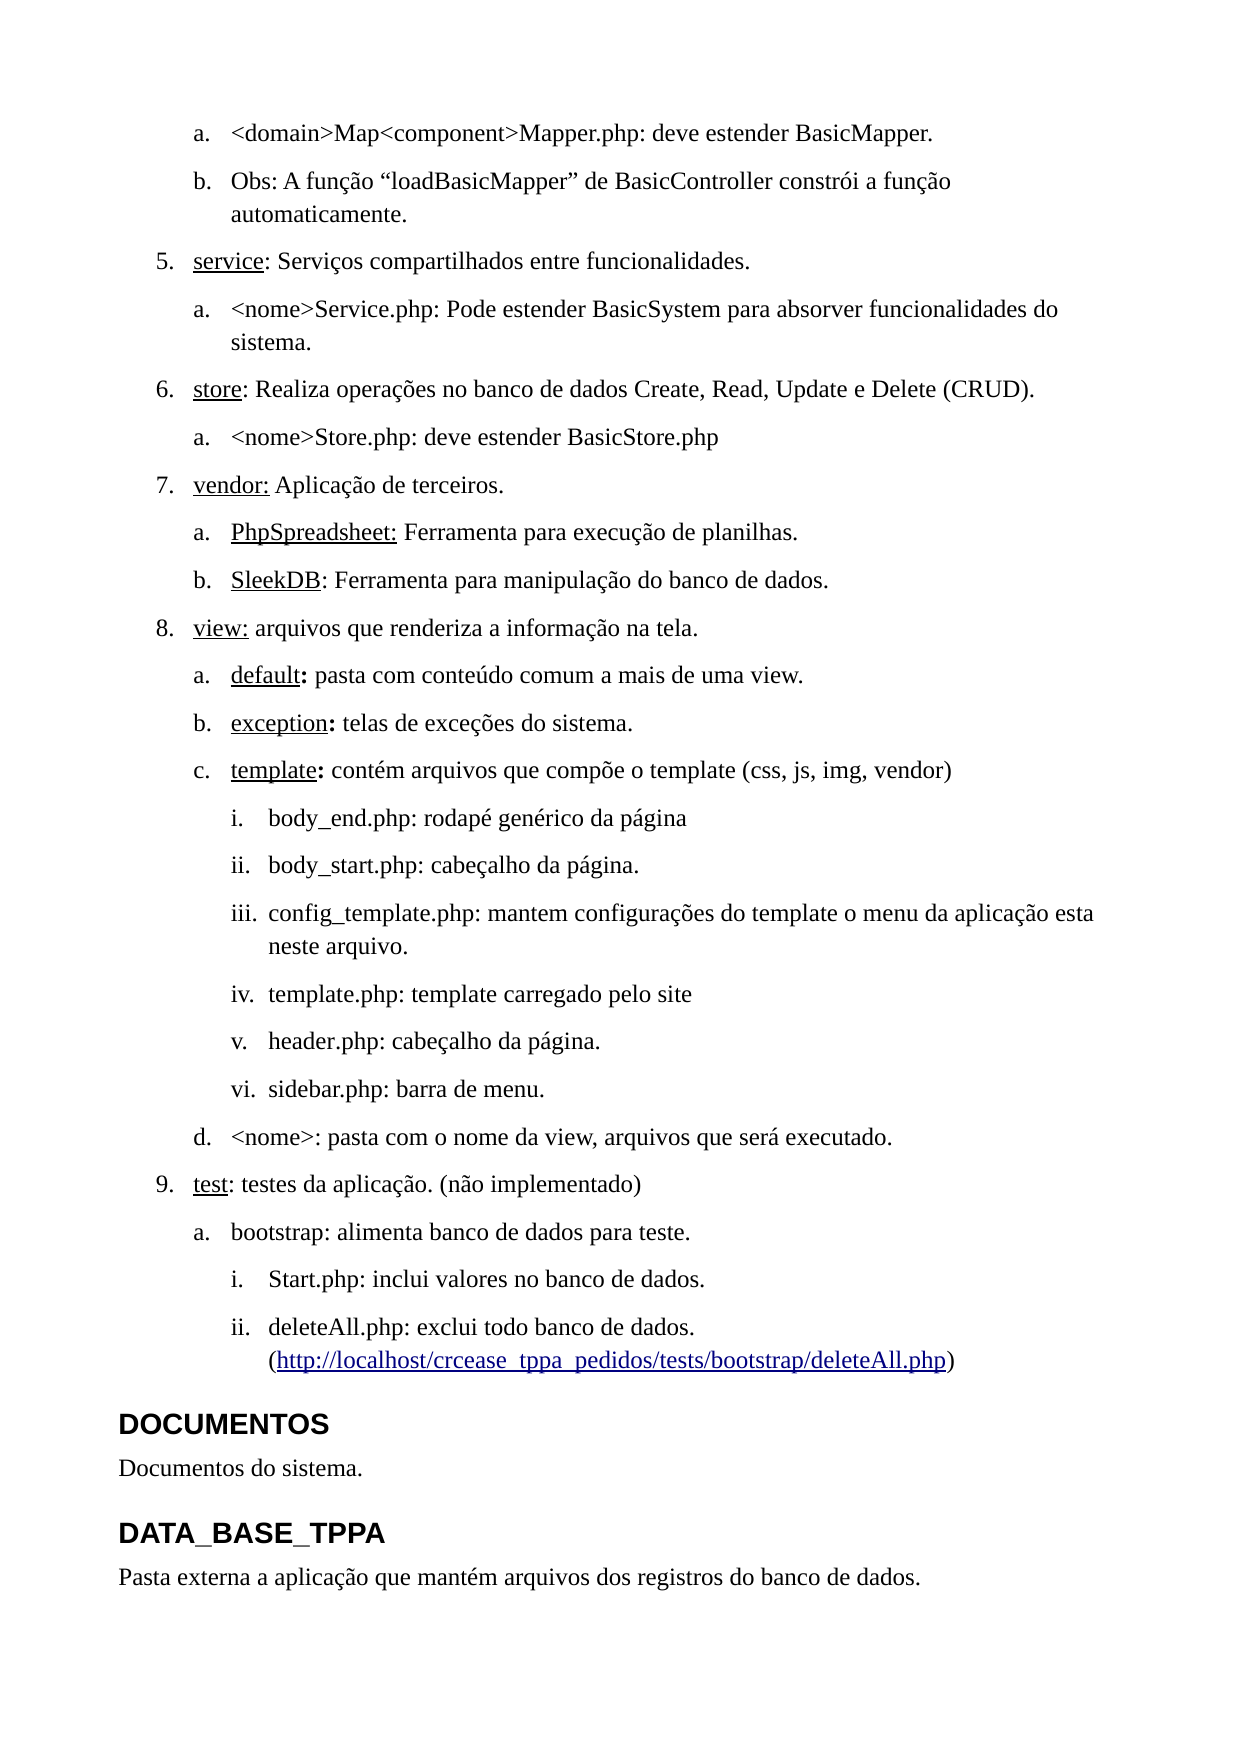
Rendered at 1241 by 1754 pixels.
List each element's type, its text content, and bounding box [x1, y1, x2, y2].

list config_template.php: mantem configurações do template o menu da aplicação esta neste arquivo. [231, 898, 1122, 960]
list <domain>Map<component>Mapper.php: deve estender BasicMapper. [193, 118, 1122, 147]
list vendor: Aplicação de terceiros. [156, 470, 1122, 498]
list PhpSpreadsheet: Ferramenta para execução de planilhas. [193, 517, 1122, 546]
list body_end.php: rodapé genérico da página [231, 803, 1122, 832]
list exception: telas de exceções do sistema. [193, 708, 1122, 737]
list template: contém arquivos que compõe o template (css, js, img, vendor) [193, 755, 1122, 784]
list <nome>Store.php: deve estender BasicStore.php [193, 422, 1122, 451]
list service: Serviços compartilhados entre funcionalidades. [156, 246, 1122, 275]
list Start.php: inclui valores no banco de dados. [231, 1264, 1122, 1293]
list Obs: A função “loadBasicMapper” de BasicController constrói a função automaticamente. [193, 166, 1122, 227]
list SleekDB: Ferramenta para manipulação do banco de dados. [193, 565, 1122, 594]
list template.php: template carregado pelo site [231, 979, 1122, 1008]
list view: arquivos que renderiza a informação na tela. [156, 613, 1122, 641]
list test: testes da aplicação. (não implementado) [156, 1169, 1122, 1198]
list header.php: cabeçalho da página. [231, 1026, 1122, 1055]
subtitle DOCUMENTOS [118, 1407, 1122, 1441]
list default: pasta com conteúdo comum a mais de uma view. [193, 660, 1122, 689]
text Pasta externa a aplicação que mantém arquivos dos registros do banco de dados. [118, 1562, 1122, 1591]
list bootstrap: alimenta banco de dados para teste. [193, 1217, 1122, 1246]
list store: Realiza operações no banco de dados Create, Read, Update e Delete (CRUD). [156, 374, 1122, 403]
list <nome>: pasta com o nome da view, arquivos que será executado. [193, 1122, 1122, 1150]
list deleteAll.php: exclui todo banco de dados.(http://localhost/crcease_tppa_pedidos/tests/bootstrap/deleteAll.php) [231, 1312, 1122, 1374]
list body_start.php: cabeçalho da página. [231, 851, 1122, 879]
list <nome>Service.php: Pode estender BasicSystem para absorver funcionalidades do sistema. [193, 294, 1122, 356]
text Documentos do sistema. [118, 1453, 1122, 1482]
subtitle DATA_BASE_TPPA [118, 1516, 1122, 1549]
list sidebar.php: barra de menu. [231, 1074, 1122, 1103]
